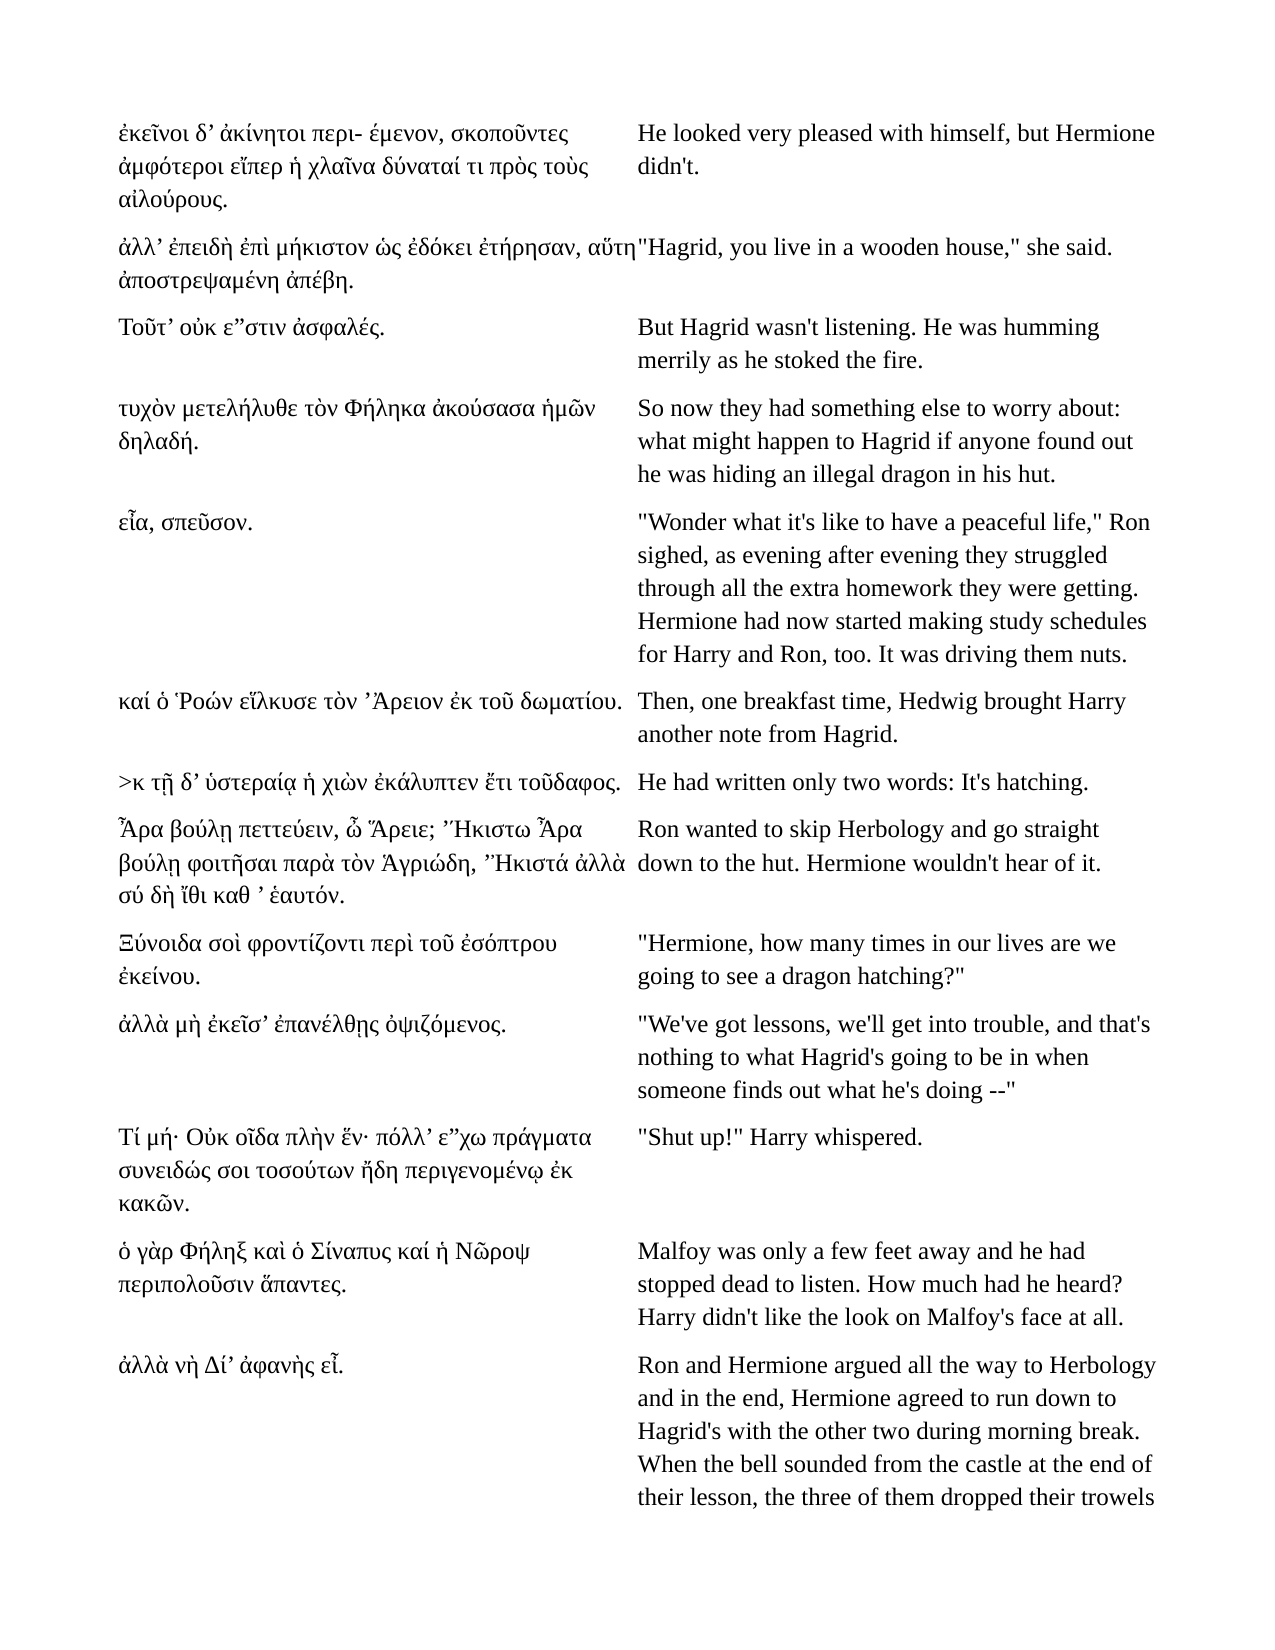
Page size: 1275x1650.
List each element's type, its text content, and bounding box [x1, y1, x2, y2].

table_cell He had written only two words: It's hatching. [638, 767, 1157, 814]
table_cell "Hermione, how many times in our lives are we going to see a dragon hatching?" [638, 928, 1157, 1009]
table_cell τυχὸν μετελήλυθε τὸν Φήληκα ἀκούσασα ἡμῶν δηλαδή. [118, 393, 637, 507]
table_cell ἀλλὰ νὴ Δί’ ἀφανὴς εἶ. [118, 1350, 637, 1511]
table_cell >κ τῇ δ’ ὑστεραίᾳ ἡ χιὼν ἐκάλυπτεν ἔτι τοῦδαφος. [118, 767, 637, 814]
table_cell ἐκεῖνοι δ’ ἀκίνητοι περι- έμενον, σκοποῦντες ἀμφότεροι εἴπερ ἡ χλαῖνα δύναταί τι πρὸς τοὺς αἰλούρους. [118, 118, 637, 232]
table_cell Ron and Hermione argued all the way to Herbology and in the end, Hermione agreed to run down to Hagrid's with the other two during morning break. When the bell sounded from the castle at the end of their lesson, the three of them dropped their trowels [638, 1350, 1157, 1511]
table_cell "Shut up!" Harry whispered. [638, 1123, 1157, 1236]
table_cell Τί μή· Οὐκ οῖδα πλὴν ἕν· πόλλ’ ε”χω πράγματα συνειδώς σοι τοσούτων ἤδη περιγενομένῳ ἐκ κακῶν. [118, 1123, 637, 1236]
table_cell So now they had something else to worry about: what might happen to Hagrid if anyone found out he was hiding an illegal dragon in his hut. [638, 393, 1157, 507]
table_cell Ἆρα βούλῃ πεττεύειν, ὦ Ἅρειε; ’Ήκιστω Ἆρα βούλῃ φοιτῆσαι παρὰ τὸν Ἁγριώδη, ’Ἠκιστά ἀλλὰ σύ δὴ ἴθι καθ ’ ἑαυτόν. [118, 815, 637, 928]
table_cell But Hagrid wasn't listening. He was humming merrily as he stoked the fire. [638, 313, 1157, 393]
table_cell Ron wanted to skip Herbology and go straight down to the hut. Hermione wouldn't hear of it. [638, 815, 1157, 928]
table_cell Malfoy was only a few feet away and he had stopped dead to listen. How much had he heard? Harry didn't like the look on Malfoy's face at all. [638, 1236, 1157, 1350]
table_cell ἀλλὰ μὴ ἐκεῖσ’ ἐπανέλθῃς ὀψιζόμενος. [118, 1009, 637, 1122]
table_cell καί ὁ Ῥοών εἵλκυσε τὸν ’Ἀρειον ἐκ τοῦ δωματίου. [118, 686, 637, 767]
table_cell ἀλλ’ ἐπειδὴ ἐπὶ μήκιστον ὡς ἐδόκει ἐτήρησαν, αὕτη ἀποστρεψαμένη ἀπέβη. [118, 232, 637, 312]
table_cell εἶα, σπεῦσον. [118, 507, 637, 686]
table_cell "We've got lessons, we'll get into trouble, and that's nothing to what Hagrid's going to be in when someone finds out what he's doing --" [638, 1009, 1157, 1122]
table_cell Then, one breakfast time, Hedwig brought Harry another note from Hagrid. [638, 686, 1157, 767]
table_cell Τοῦτ’ οὐκ ε”στιν ἀσφαλές. [118, 313, 637, 393]
table_cell ὁ γὰρ Φήληξ καὶ ὁ Σίναπυς καί ἡ Νῶροψ περιπολοῦσιν ἅπαντες. [118, 1236, 637, 1350]
table_cell "Wonder what it's like to have a peaceful life," Ron sighed, as evening after evening they struggled through all the extra homework they were getting. Hermione had now started making study schedules for Harry and Ron, too. It was driving them nuts. [638, 507, 1157, 686]
table_cell He looked very pleased with himself, but Hermione didn't. [638, 118, 1157, 232]
table_cell Ξύνοιδα σοὶ φροντίζοντι περὶ τοῦ ἐσόπτρου ἐκείνου. [118, 928, 637, 1009]
table_cell "Hagrid, you live in a wooden house," she said. [638, 232, 1157, 312]
